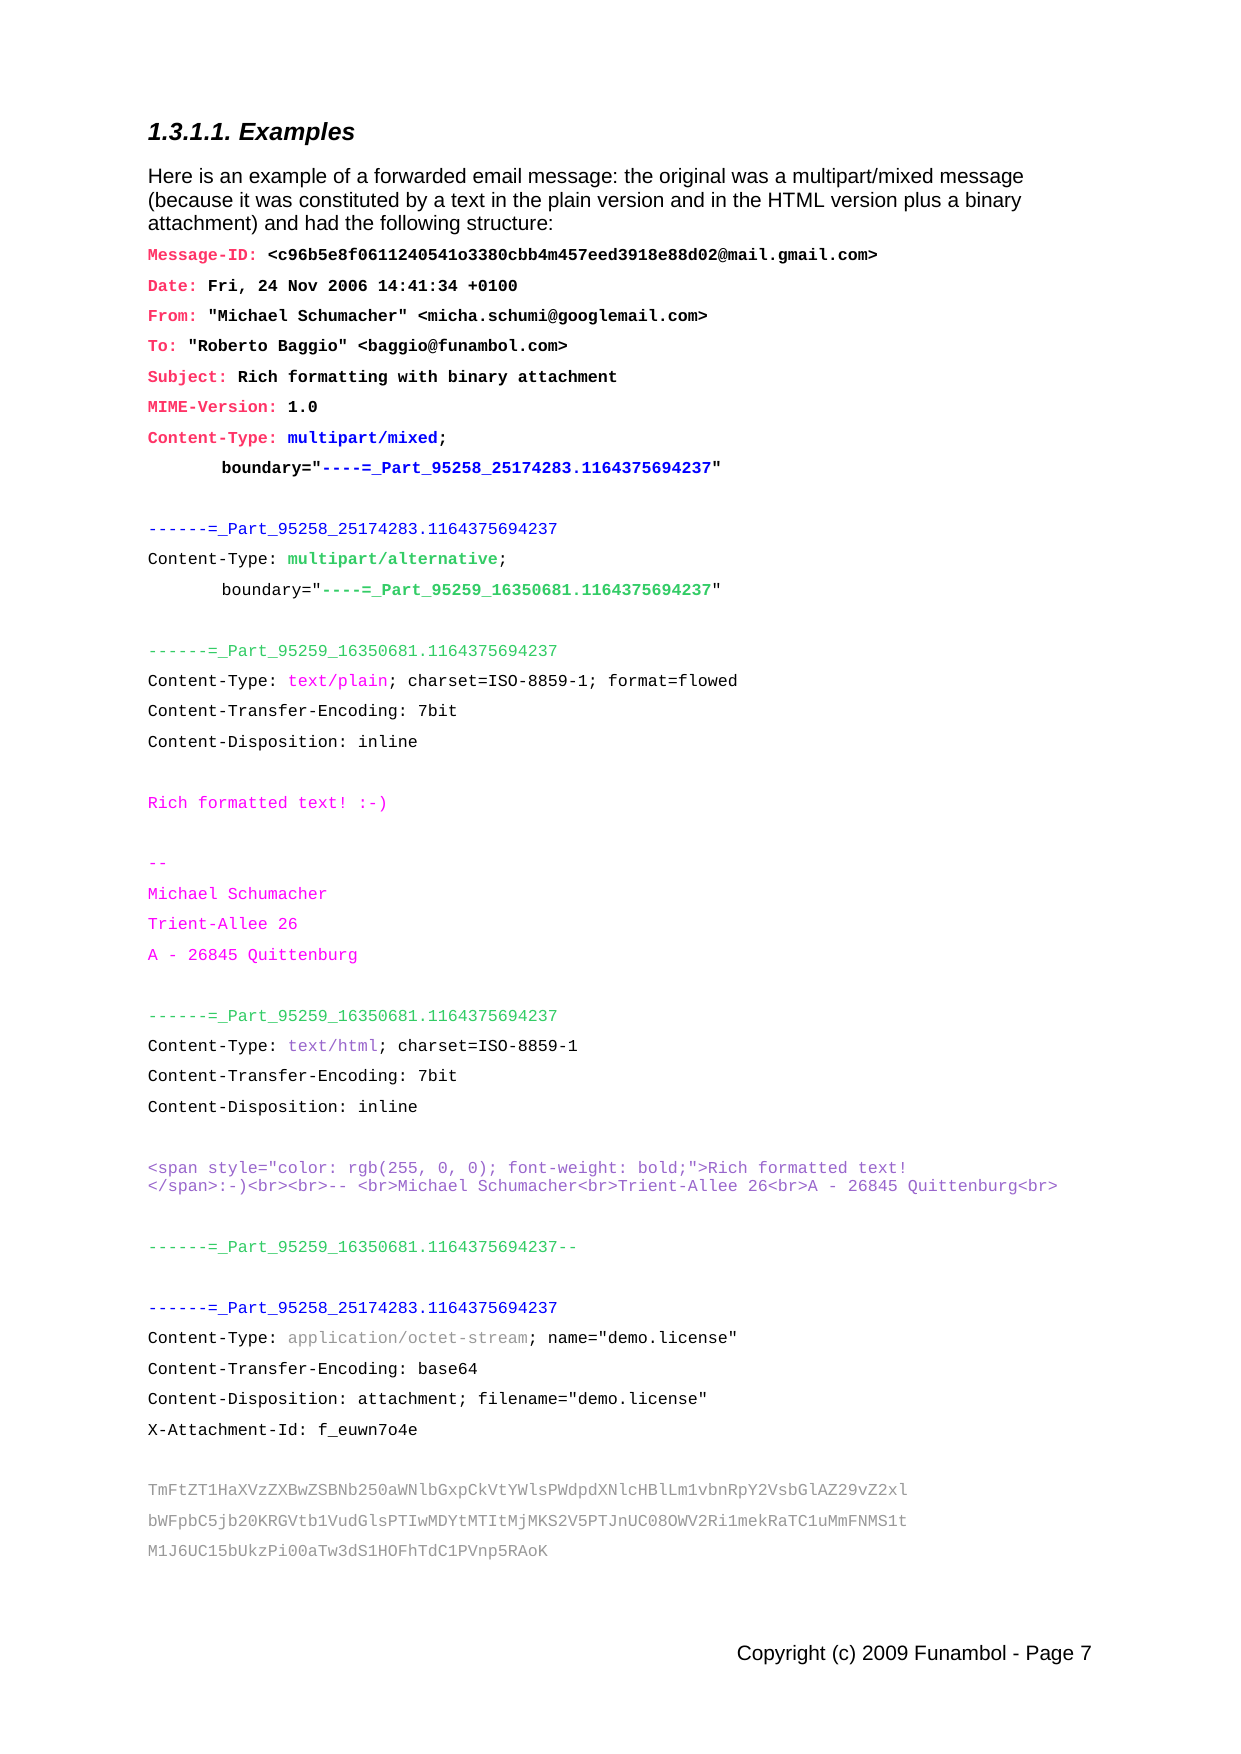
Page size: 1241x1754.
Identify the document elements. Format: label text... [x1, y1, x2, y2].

text Content-Disposition: inline [148, 734, 1093, 752]
text Michael Schumacher [148, 886, 1093, 904]
text X-Attachment-Id: f_euwn7o4e [148, 1421, 1093, 1440]
text -- [148, 855, 1093, 874]
text ------=_Part_95259_16350681.1164375694237 [148, 1007, 1093, 1026]
text Rich formatted text! :-) [148, 794, 1093, 813]
text Trient-Allee 26 [148, 916, 1093, 935]
text ------=_Part_95258_25174283.1164375694237 [148, 521, 1093, 539]
text bWFpbC5jb20KRGVtb1VudGlsPTIwMDYtMTItMjMKS2V5PTJnUC08OWV2Ri1mekRaTC1uMmFNMS1t [148, 1513, 1093, 1531]
text Content-Type: text/html; charset=ISO-8859-1 [148, 1038, 1093, 1056]
text Here is an example of a forwarded email message: the original was a multipart/mixed message (because it was constituted by a text in the plain version and in the HTML version plus a binary attachment) and had the following structure: [148, 164, 1093, 235]
text Content-Disposition: attachment; filename="demo.license" [148, 1391, 1093, 1409]
text Message-ID: <c96b5e8f0611240541o3380cbb4m457eed3918e88d02@mail.gmail.com> [148, 247, 1093, 266]
text Content-Type: multipart/alternative; [148, 551, 1093, 570]
text ------=_Part_95259_16350681.1164375694237 [148, 642, 1093, 661]
text Content-Type: application/octet-stream; name="demo.license" [148, 1330, 1093, 1349]
text TmFtZT1HaXVzZXBwZSBNb250aWNlbGxpCkVtYWlsPWdpdXNlcHBlLm1vbnRpY2VsbGlAZ29vZ2xl [148, 1482, 1093, 1501]
text To: "Roberto Baggio" <baggio@funambol.com> [148, 338, 1093, 357]
text Date: Fri, 24 Nov 2006 14:41:34 +0100 [148, 277, 1093, 296]
text boundary="----=_Part_95258_25174283.1164375694237" [148, 460, 1093, 478]
text M1J6UC15bUkzPi00aTw3dS1HOFhTdC1PVnp5RAoK [148, 1543, 1093, 1562]
text From: "Michael Schumacher" <micha.schumi@googlemail.com> [148, 308, 1093, 326]
text Content-Type: text/plain; charset=ISO-8859-1; format=flowed [148, 673, 1093, 691]
text Content-Transfer-Encoding: 7bit [148, 1068, 1093, 1087]
text Content-Disposition: inline [148, 1099, 1093, 1117]
text Content-Transfer-Encoding: 7bit [148, 703, 1093, 722]
text boundary="----=_Part_95259_16350681.1164375694237" [148, 582, 1093, 600]
text A - 26845 Quittenburg [148, 947, 1093, 965]
text Content-Type: multipart/mixed; [148, 429, 1093, 448]
text <span style="color: rgb(255, 0, 0); font-weight: bold;">Rich formatted text! </span>:-)<br><br>-- <br>Michael Schumacher<br>Trient-Allee 26<br>A - 26845 Quittenburg<br> [148, 1159, 1093, 1197]
text Content-Transfer-Encoding: base64 [148, 1361, 1093, 1379]
text Subject: Rich formatting with binary attachment [148, 369, 1093, 387]
text ------=_Part_95258_25174283.1164375694237 [148, 1300, 1093, 1318]
text MIME-Version: 1.0 [148, 399, 1093, 418]
text ------=_Part_95259_16350681.1164375694237-- [148, 1239, 1093, 1257]
subtitle Examples [148, 118, 1093, 146]
